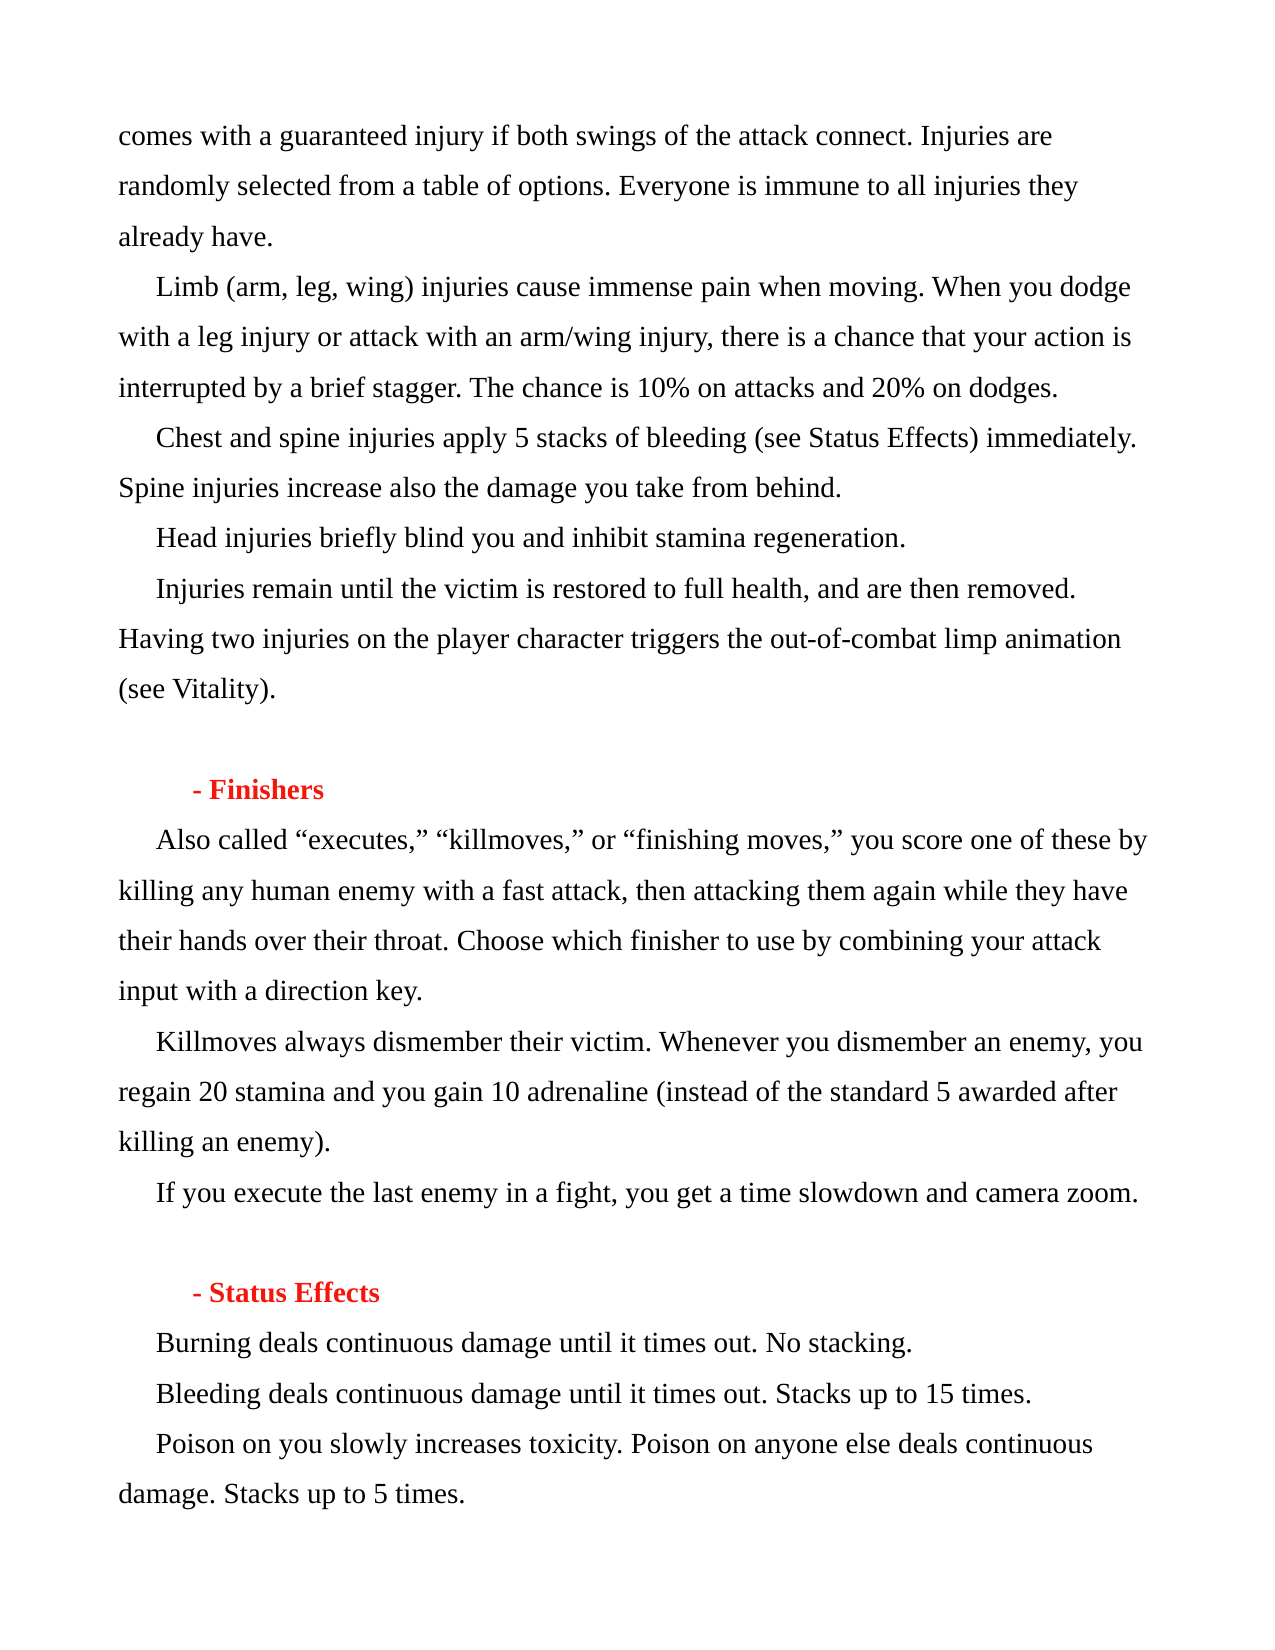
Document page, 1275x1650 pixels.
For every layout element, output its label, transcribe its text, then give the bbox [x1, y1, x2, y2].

text Chest and spine injuries apply 5 stacks of bleeding (see Status Effects) immediately. Spine injuries increase also the damage you take from behind. [118, 420, 1157, 504]
text - Status Effects [118, 1275, 1157, 1309]
text - Finishers [118, 772, 1157, 806]
text If you execute the last enemy in a fight, you get a time slowdown and camera zoom. [118, 1175, 1157, 1208]
text Killmoves always dismember their victim. Whenever you dismember an enemy, you regain 20 stamina and you gain 10 adrenaline (instead of the standard 5 awarded after killing an enemy). [118, 1024, 1157, 1158]
text Limb (arm, leg, wing) injuries cause immense pain when moving. When you dodge with a leg injury or attack with an arm/wing injury, there is a chance that your action is interrupted by a brief stagger. The chance is 10% on attacks and 20% on dodges. [118, 269, 1157, 403]
text Poison on you slowly increases toxicity. Poison on anyone else deals continuous damage. Stacks up to 5 times. [118, 1426, 1157, 1510]
text Injuries remain until the victim is restored to full health, and are then removed. Having two injuries on the player character triggers the out-of-combat limp animation (see Vitality). [118, 571, 1157, 705]
text Bleeding deals continuous damage until it times out. Stacks up to 15 times. [118, 1376, 1157, 1409]
text Burning deals continuous damage until it times out. No stacking. [118, 1326, 1157, 1359]
text Head injuries briefly blind you and inhibit stamina regeneration. [118, 521, 1157, 554]
text comes with a guaranteed injury if both swings of the attack connect. Injuries are randomly selected from a table of options. Everyone is immune to all injuries they already have. [118, 118, 1157, 252]
text Also called “executes,” “killmoves,” or “finishing moves,” you score one of these by killing any human enemy with a fast attack, then attacking them again while they have their hands over their throat. Choose which finisher to use by combining your attack input with a direction key. [118, 822, 1157, 1007]
